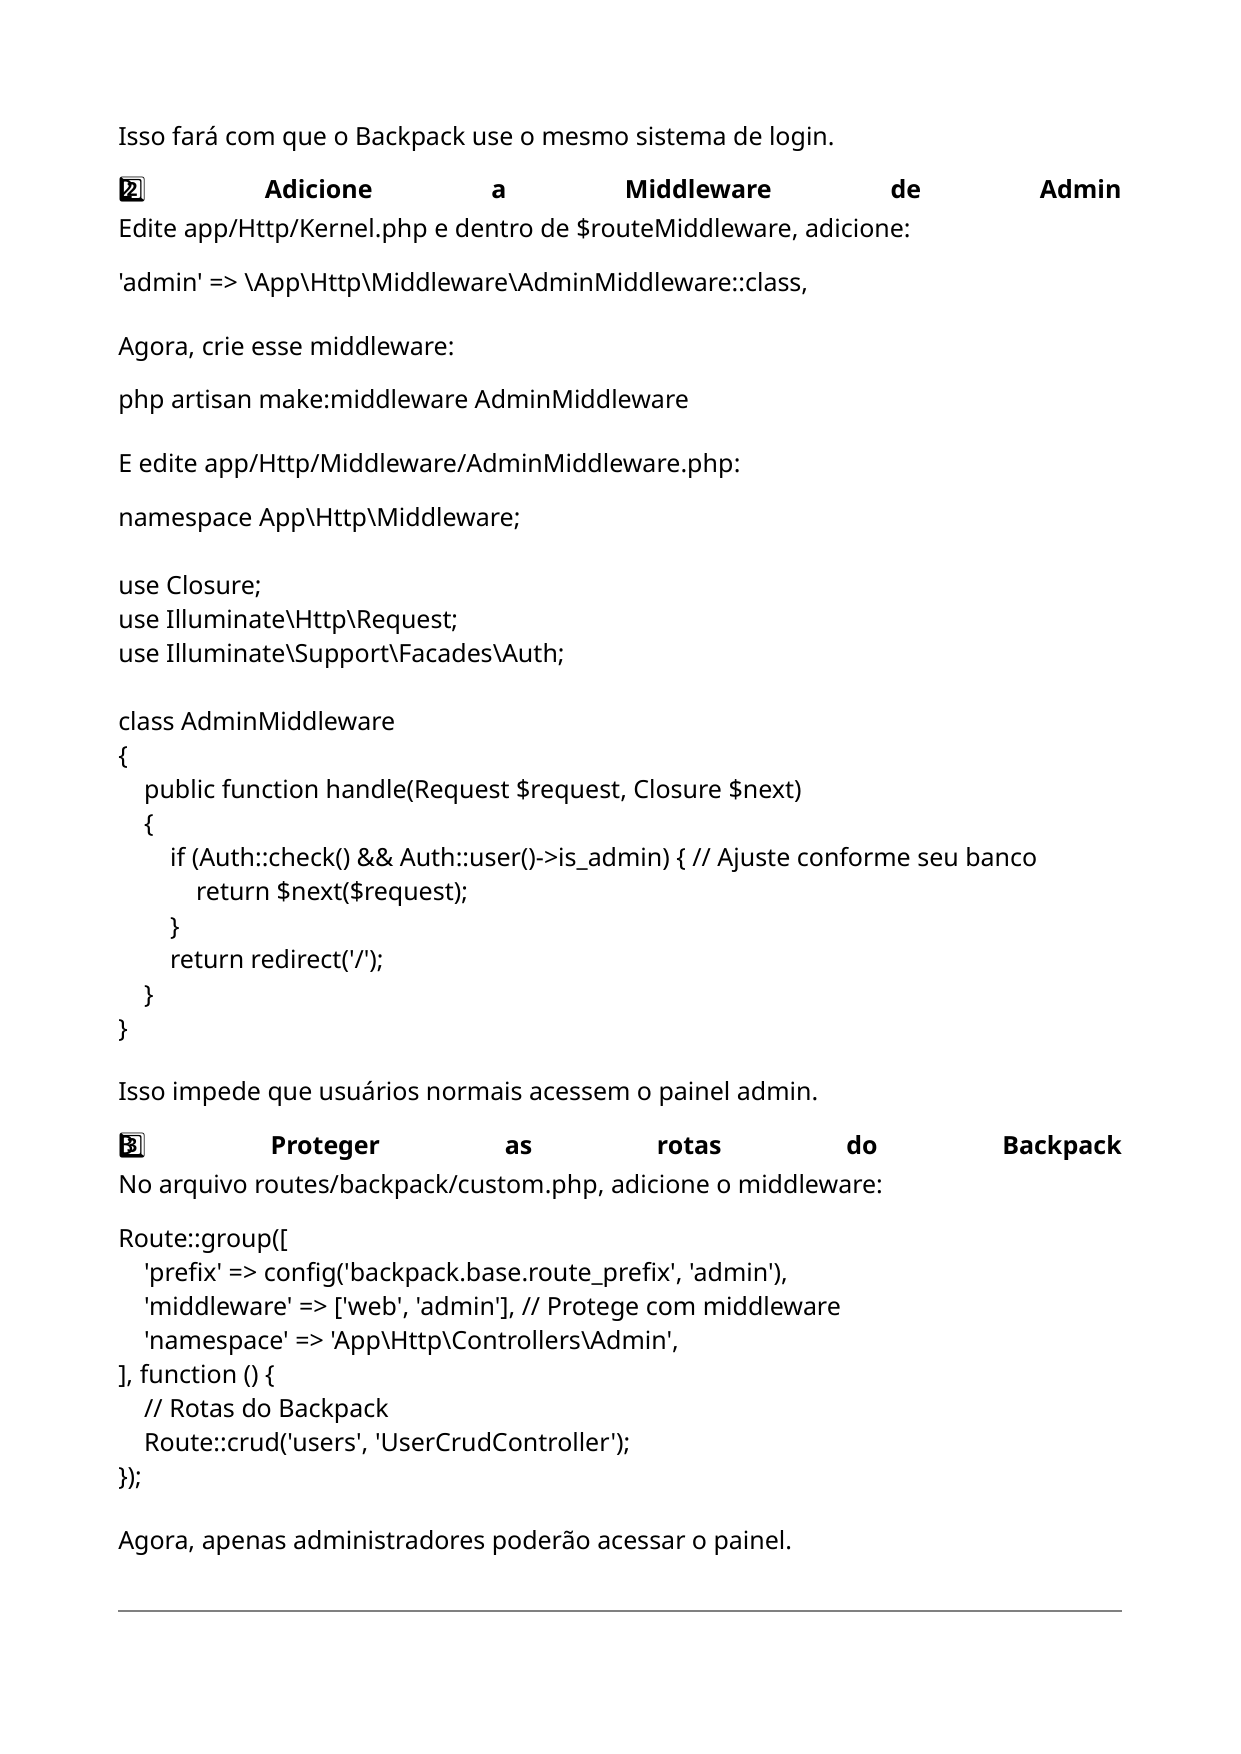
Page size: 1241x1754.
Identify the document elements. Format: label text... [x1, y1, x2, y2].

text 'namespace' => 'App\Http\Controllers\Admin', [118, 1323, 1122, 1357]
text php artisan make:middleware AdminMiddleware [118, 382, 1122, 416]
text 'middleware' => ['web', 'admin'], // Protege com middleware [118, 1289, 1122, 1323]
text Route::crud('users', 'UserCrudController'); [118, 1425, 1122, 1459]
text if (Auth::check() && Auth::user()->is_admin) { // Ajuste conforme seu banco [118, 840, 1122, 874]
text return $next($request); [118, 874, 1122, 908]
text } [118, 1010, 1122, 1044]
text Isso impede que usuários normais acessem o painel admin. [118, 1074, 1122, 1108]
text return redirect('/'); [118, 942, 1122, 976]
text // Rotas do Backpack [118, 1391, 1122, 1425]
text } [118, 976, 1122, 1010]
text Agora, apenas administradores poderão acessar o painel. [118, 1522, 1122, 1557]
text ], function () { [118, 1357, 1122, 1391]
text } [118, 908, 1122, 942]
text use Closure; [118, 567, 1122, 602]
text 2️⃣ Adicione a Middleware de Admin Edite app/Http/Kernel.php e dentro de $routeMiddleware, adicione: [118, 172, 1122, 245]
text E edite app/Http/Middleware/AdminMiddleware.php: [118, 446, 1122, 480]
text use Illuminate\Support\Facades\Auth; [118, 636, 1122, 670]
text namespace App\Http\Middleware; [118, 499, 1122, 533]
text Agora, crie esse middleware: [118, 328, 1122, 362]
text Route::group([ [118, 1221, 1122, 1254]
text 'admin' => \App\Http\Middleware\AdminMiddleware::class, [118, 265, 1122, 299]
text { [118, 806, 1122, 840]
text { [118, 738, 1122, 772]
text class AdminMiddleware [118, 704, 1122, 738]
text public function handle(Request $request, Closure $next) [118, 772, 1122, 806]
text 3️⃣ Proteger as rotas do Backpack No arquivo routes/backpack/custom.php, adicione o middleware: [118, 1128, 1122, 1201]
text }); [118, 1459, 1122, 1493]
text Isso fará com que o Backpack use o mesmo sistema de login. [118, 118, 1122, 152]
text 'prefix' => config('backpack.base.route_prefix', 'admin'), [118, 1254, 1122, 1289]
text use Illuminate\Http\Request; [118, 602, 1122, 636]
